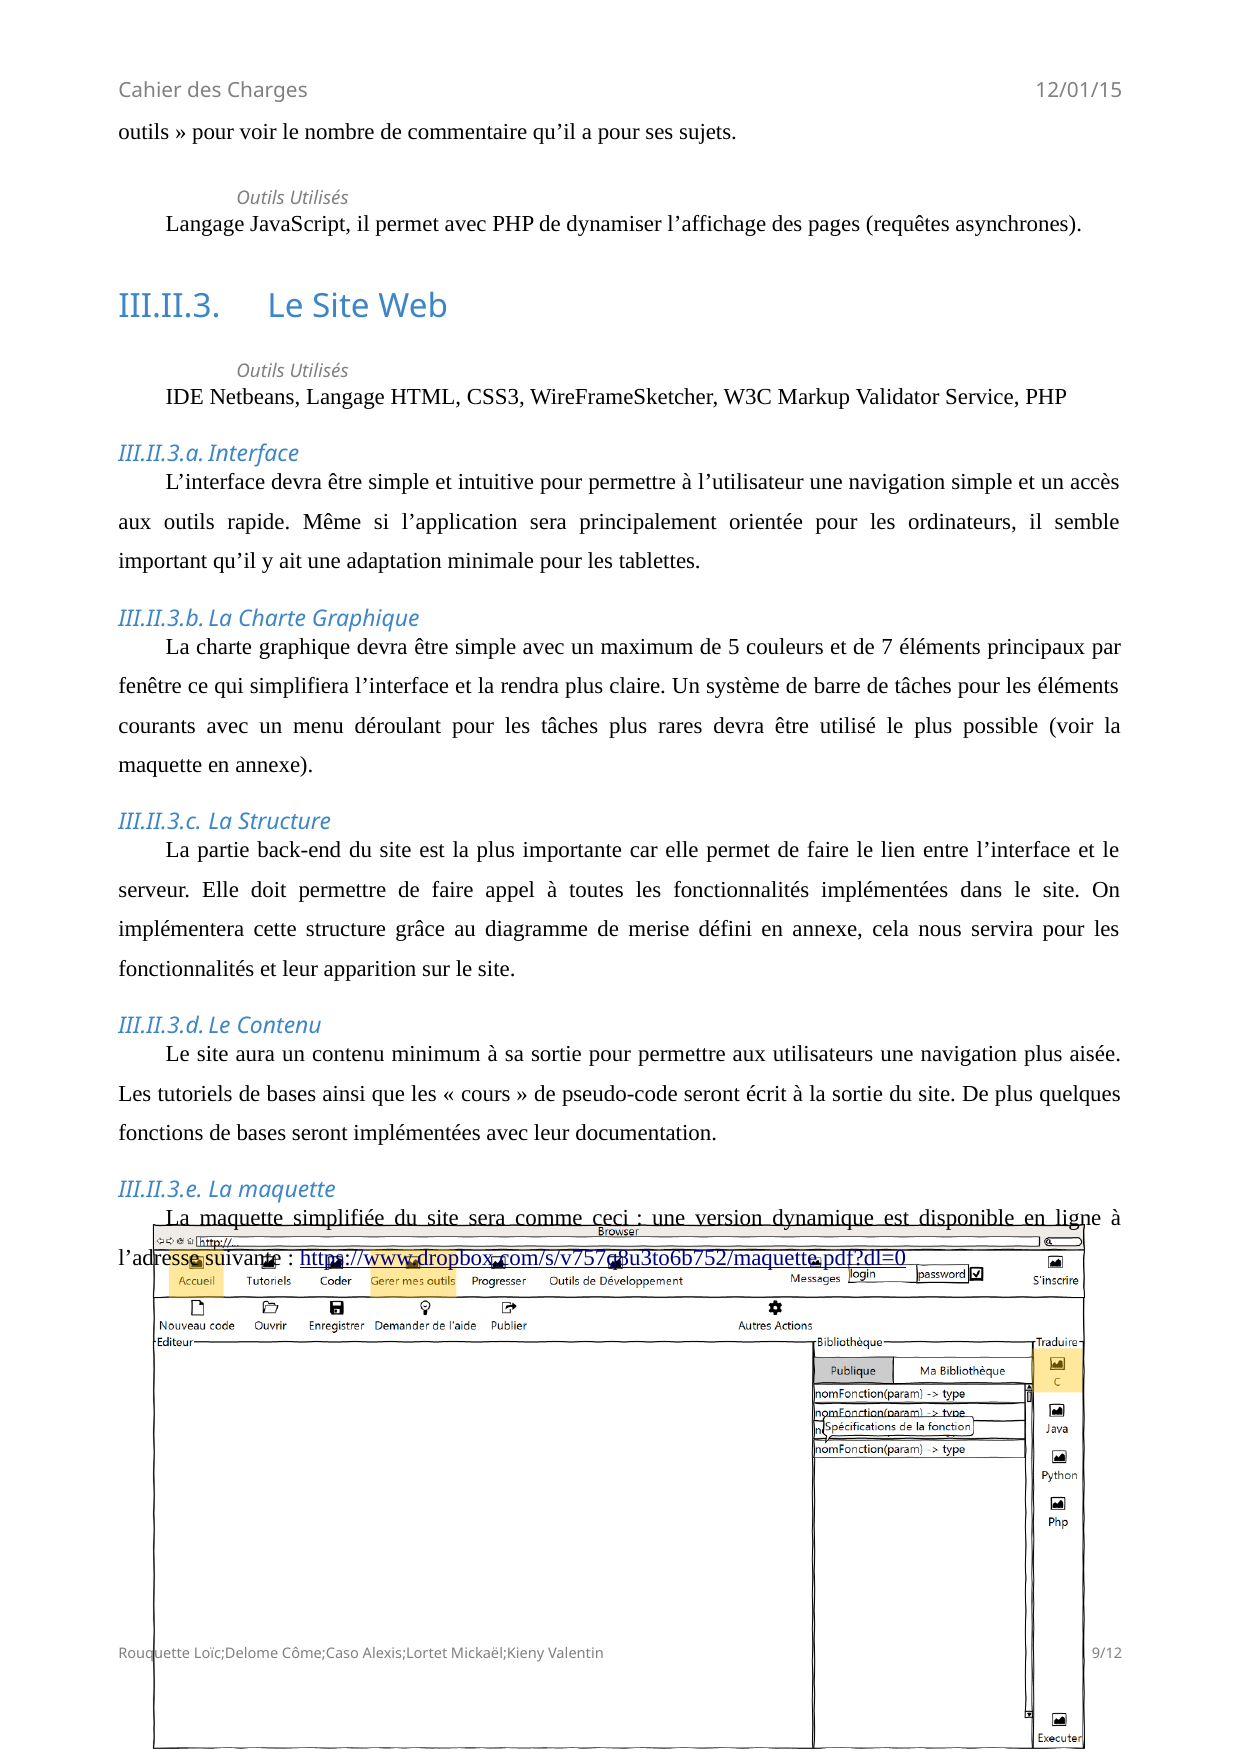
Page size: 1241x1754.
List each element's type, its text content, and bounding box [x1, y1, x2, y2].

text IDE Netbeans, Langage HTML, CSS3, WireFrameSketcher, W3C Markup Validator Service, PHP [118, 383, 1122, 409]
subtitle La Charte Graphique [118, 601, 1122, 633]
subtitle Interface [118, 437, 1122, 468]
text L’interface devra être simple et intuitive pour permettre à l’utilisateur une navigation simple et un accès aux outils rapide. Même si l’application sera principalement orientée pour les ordinateurs, il semble important qu’il y ait une adaptation minimale pour les tablettes. [118, 468, 1122, 574]
text outils » pour voir le nombre de commentaire qu’il a pour ses sujets. [118, 118, 1122, 144]
subtitle Le Site Web [118, 282, 1122, 327]
text La charte graphique devra être simple avec un maximum de 5 couleurs et de 7 éléments principaux par fenêtre ce qui simplifiera l’interface et la rendra plus claire. Un système de barre de tâches pour les éléments courants avec un menu déroulant pour les tâches plus rares devra être utilisé le plus possible (voir la maquette en annexe). [118, 633, 1122, 777]
text Outils Utilisés [236, 185, 1122, 210]
text Outils Utilisés [236, 358, 1122, 383]
subtitle La maquette [118, 1173, 1122, 1204]
text La maquette simplifiée du site sera comme ceci : une version dynamique est disponible en ligne à l’adresse suivante : https://www.dropbox.com/s/v757q8u3to6b752/maquette.pdf?dl=0 [118, 1204, 1122, 1270]
text La partie back-end du site est la plus importante car elle permet de faire le lien entre l’interface et le serveur. Elle doit permettre de faire appel à toutes les fonctionnalités implémentées dans le site. On implémentera cette structure grâce au diagramme de merise défini en annexe, cela nous servira pour les fonctionnalités et leur apparition sur le site. [118, 836, 1122, 981]
text Le site aura un contenu minimum à sa sortie pour permettre aux utilisateurs une navigation plus aisée. Les tutoriels de bases ainsi que les « cours » de pseudo-code seront écrit à la sortie du site. De plus quelques fonctions de bases seront implémentées avec leur documentation. [118, 1040, 1122, 1146]
subtitle Le Contenu [118, 1009, 1122, 1040]
text Langage JavaScript, il permet avec PHP de dynamiser l’affichage des pages (requêtes asynchrones). [118, 210, 1122, 237]
subtitle La Structure [118, 805, 1122, 836]
